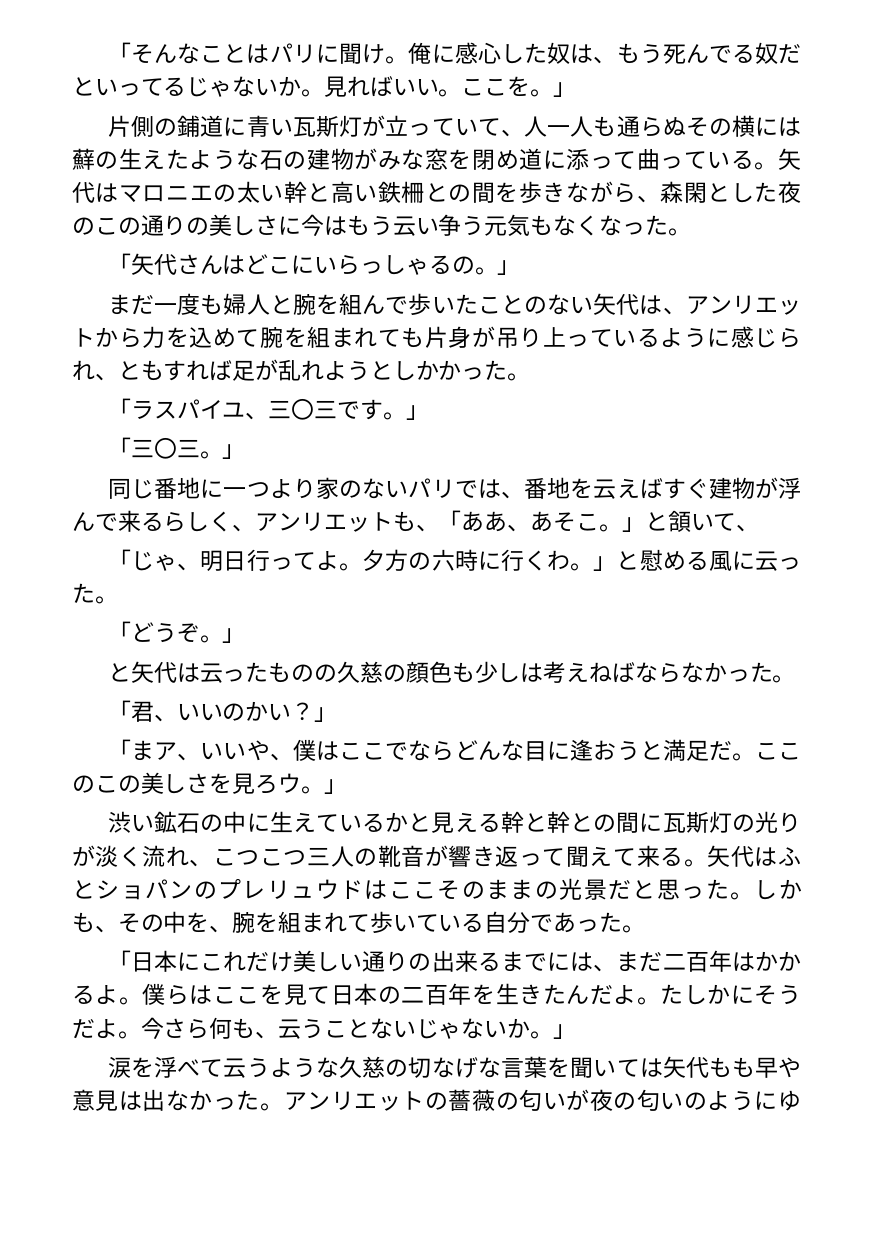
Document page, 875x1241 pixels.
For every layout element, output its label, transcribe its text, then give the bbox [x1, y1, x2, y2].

text 「どうぞ。」 [72, 615, 802, 648]
text と矢代は云ったものの久慈の顔色も少しは考えねばならなかった。 [72, 654, 802, 688]
text 「日本にこれだけ美しい通りの出来るまでには、まだ二百年はかかるよ。僕らはここを見て日本の二百年を生きたんだよ。たしかにそうだよ。今さら何も、云うことないじゃないか。」 [72, 944, 802, 1044]
text まだ一度も婦人と腕を組んで歩いたことのない矢代は、アンリエットから力を込めて腕を組まれても片身が吊り上っているように感じられ、ともすれば足が乱れようとしかかった。 [72, 286, 802, 386]
text 「ラスパイユ、三〇三です。」 [72, 392, 802, 425]
text 同じ番地に一つより家のないパリでは、番地を云えばすぐ建物が浮んで来るらしく、アンリエットも、「ああ、あそこ。」と頷いて、 [72, 470, 802, 537]
text 「そんなことはパリに聞け。俺に感心した奴は、もう死んでる奴だといってるじゃないか。見ればいい。ここを。」 [72, 36, 802, 102]
text 「三〇三。」 [72, 431, 802, 464]
text 「君、いいのかい？」 [72, 693, 802, 727]
text 「矢代さんはどこにいらっしゃるの。」 [72, 247, 802, 281]
text 片側の鋪道に青い瓦斯灯が立っていて、人一人も通らぬその横には蘚の生えたような石の建物がみな窓を閉め道に添って曲っている。矢代はマロニエの太い幹と高い鉄柵との間を歩きながら、森閑とした夜のこの通りの美しさに今はもう云い争う元気もなくなった。 [72, 108, 802, 241]
text 「まア、いいや、僕はここでならどんな目に逢おうと満足だ。ここのこの美しさを見ろウ。」 [72, 733, 802, 799]
text 渋い鉱石の中に生えているかと見える幹と幹との間に瓦斯灯の光りが淡く流れ、こつこつ三人の靴音が響き返って聞えて来る。矢代はふとショパンのプレリュウドはここそのままの光景だと思った。しかも、その中を、腕を組まれて歩いている自分であった。 [72, 805, 802, 938]
text 「じゃ、明日行ってよ。夕方の六時に行くわ。」と慰める風に云った。 [72, 543, 802, 609]
text 涙を浮べて云うような久慈の切なげな言葉を聞いては矢代もも早や意見は出なかった。アンリエットの薔薇の匂いが夜の匂いのようにゆ [72, 1049, 802, 1116]
